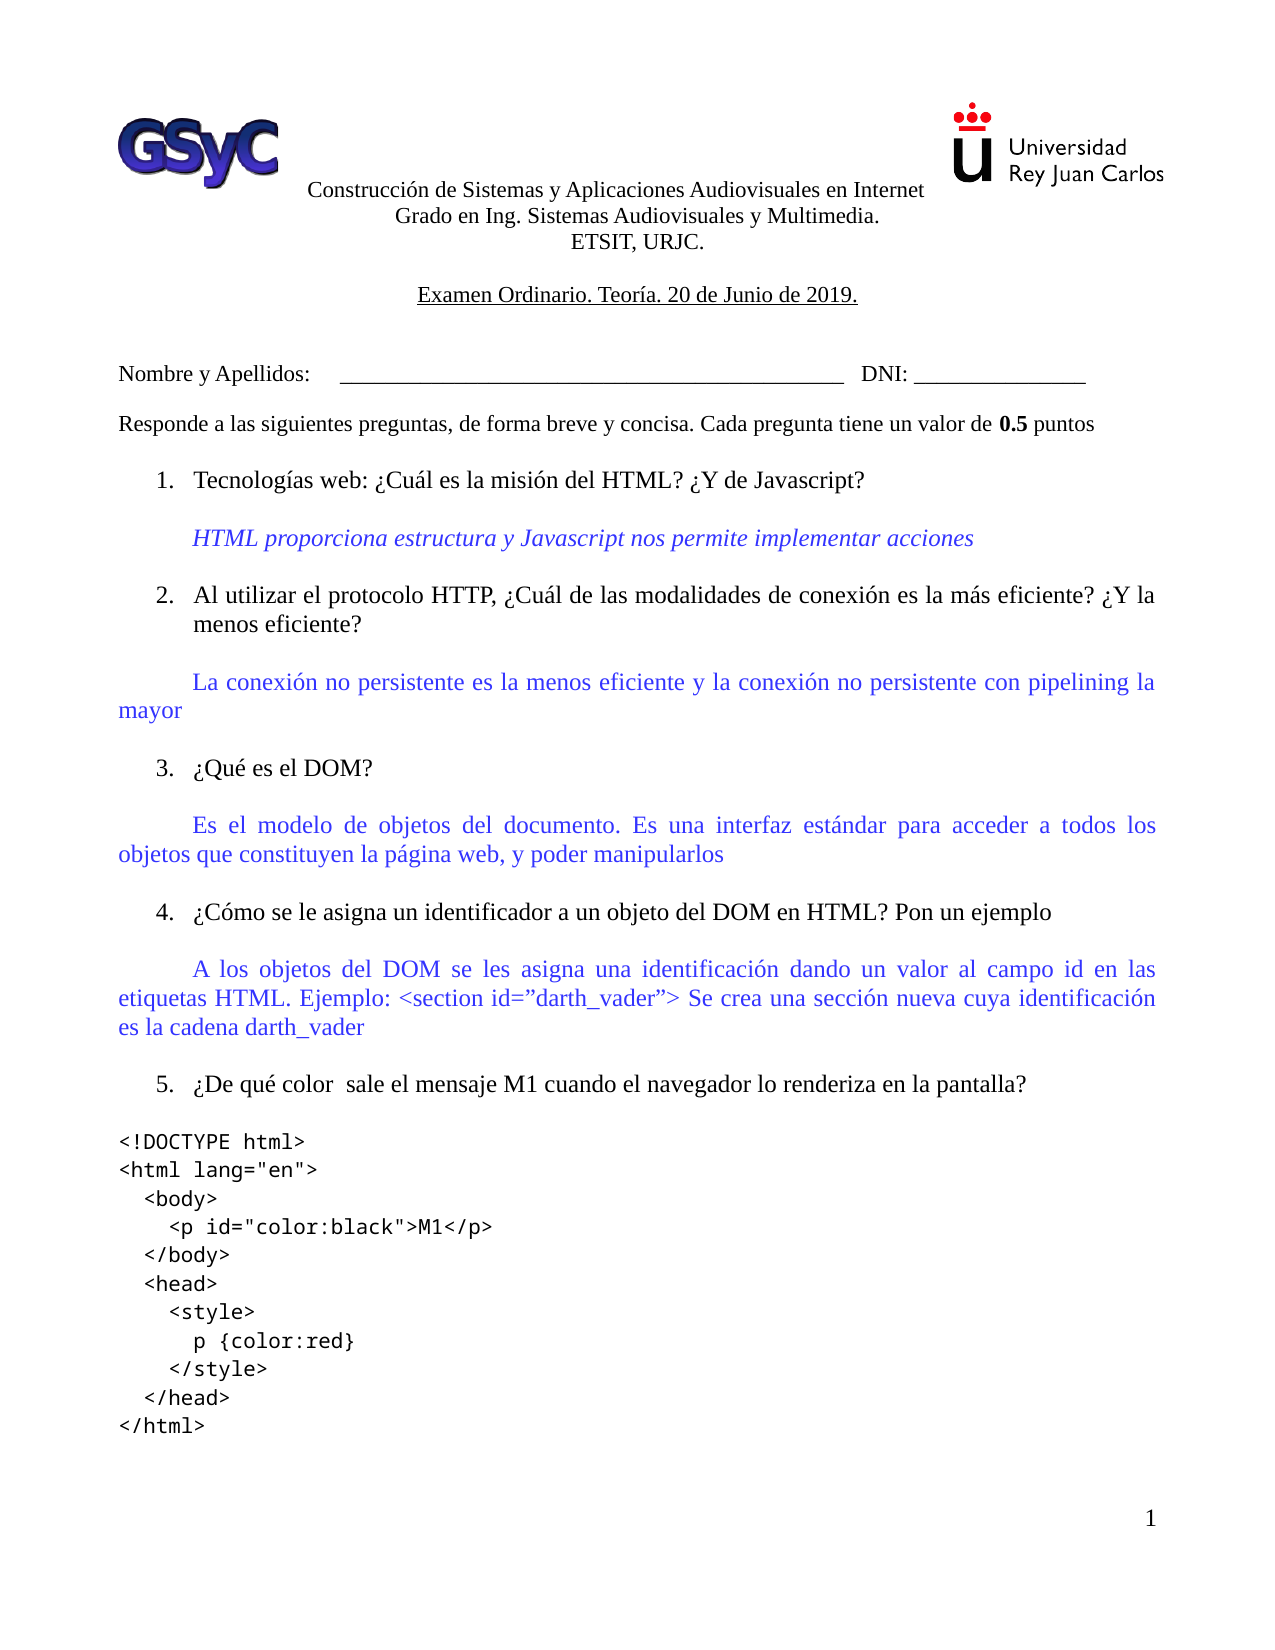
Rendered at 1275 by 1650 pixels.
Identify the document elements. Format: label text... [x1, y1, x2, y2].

text <html lang="en"> [118, 1155, 1157, 1184]
picture [118, 118, 279, 189]
text <!DOCTYPE html> [118, 1127, 1157, 1155]
text Nombre y Apellidos: ____________________________________________ DNI: _______________ [118, 360, 1157, 386]
list ¿Cómo se le asigna un identificador a un objeto del DOM en HTML? Pon un ejemplo [156, 897, 1157, 926]
text La conexión no persistente es la menos eficiente y la conexión no persistente con pipelining la mayor [118, 667, 1157, 724]
text Construcción de Sistemas y Aplicaciones Audiovisuales en Internet [118, 176, 1157, 202]
text <body> [118, 1184, 1157, 1212]
text </style> [118, 1354, 1157, 1383]
text Responde a las siguientes preguntas, de forma breve y concisa. Cada pregunta tiene un valor de 0.5 puntos [118, 411, 1157, 437]
text ETSIT, URJC. [118, 228, 1157, 255]
list ¿De qué color sale el mensaje M1 cuando el navegador lo renderiza en la pantalla? [156, 1069, 1157, 1098]
picture [953, 102, 1164, 187]
text <style> [118, 1297, 1157, 1326]
text </body> [118, 1241, 1157, 1269]
text A los objetos del DOM se les asigna una identificación dando un valor al campo id en las etiquetas HTML. Ejemplo: <section id=”darth_vader”> Se crea una sección nueva cuya identificación es la cadena darth_vader [118, 954, 1157, 1041]
text Grado en Ing. Sistemas Audiovisuales y Multimedia. [118, 202, 1157, 228]
list Al utilizar el protocolo HTTP, ¿Cuál de las modalidades de conexión es la más eficiente? ¿Y la menos eficiente? [156, 581, 1157, 638]
text HTML proporciona estructura y Javascript nos permite implementar acciones [118, 523, 1157, 552]
list Tecnologías web: ¿Cuál es la misión del HTML? ¿Y de Javascript? [156, 466, 1157, 494]
text Examen Ordinario. Teoría. 20 de Junio de 2019. [118, 281, 1157, 307]
text <head> [118, 1269, 1157, 1297]
text <p id="color:black">M1</p> [118, 1212, 1157, 1241]
text p {color:red} [118, 1326, 1157, 1354]
list ¿Qué es el DOM? [156, 753, 1157, 782]
text Es el modelo de objetos del documento. Es una interfaz estándar para acceder a todos los objetos que constituyen la página web, y poder manipularlos [118, 811, 1157, 868]
text </html> [118, 1411, 1157, 1440]
text </head> [118, 1383, 1157, 1411]
